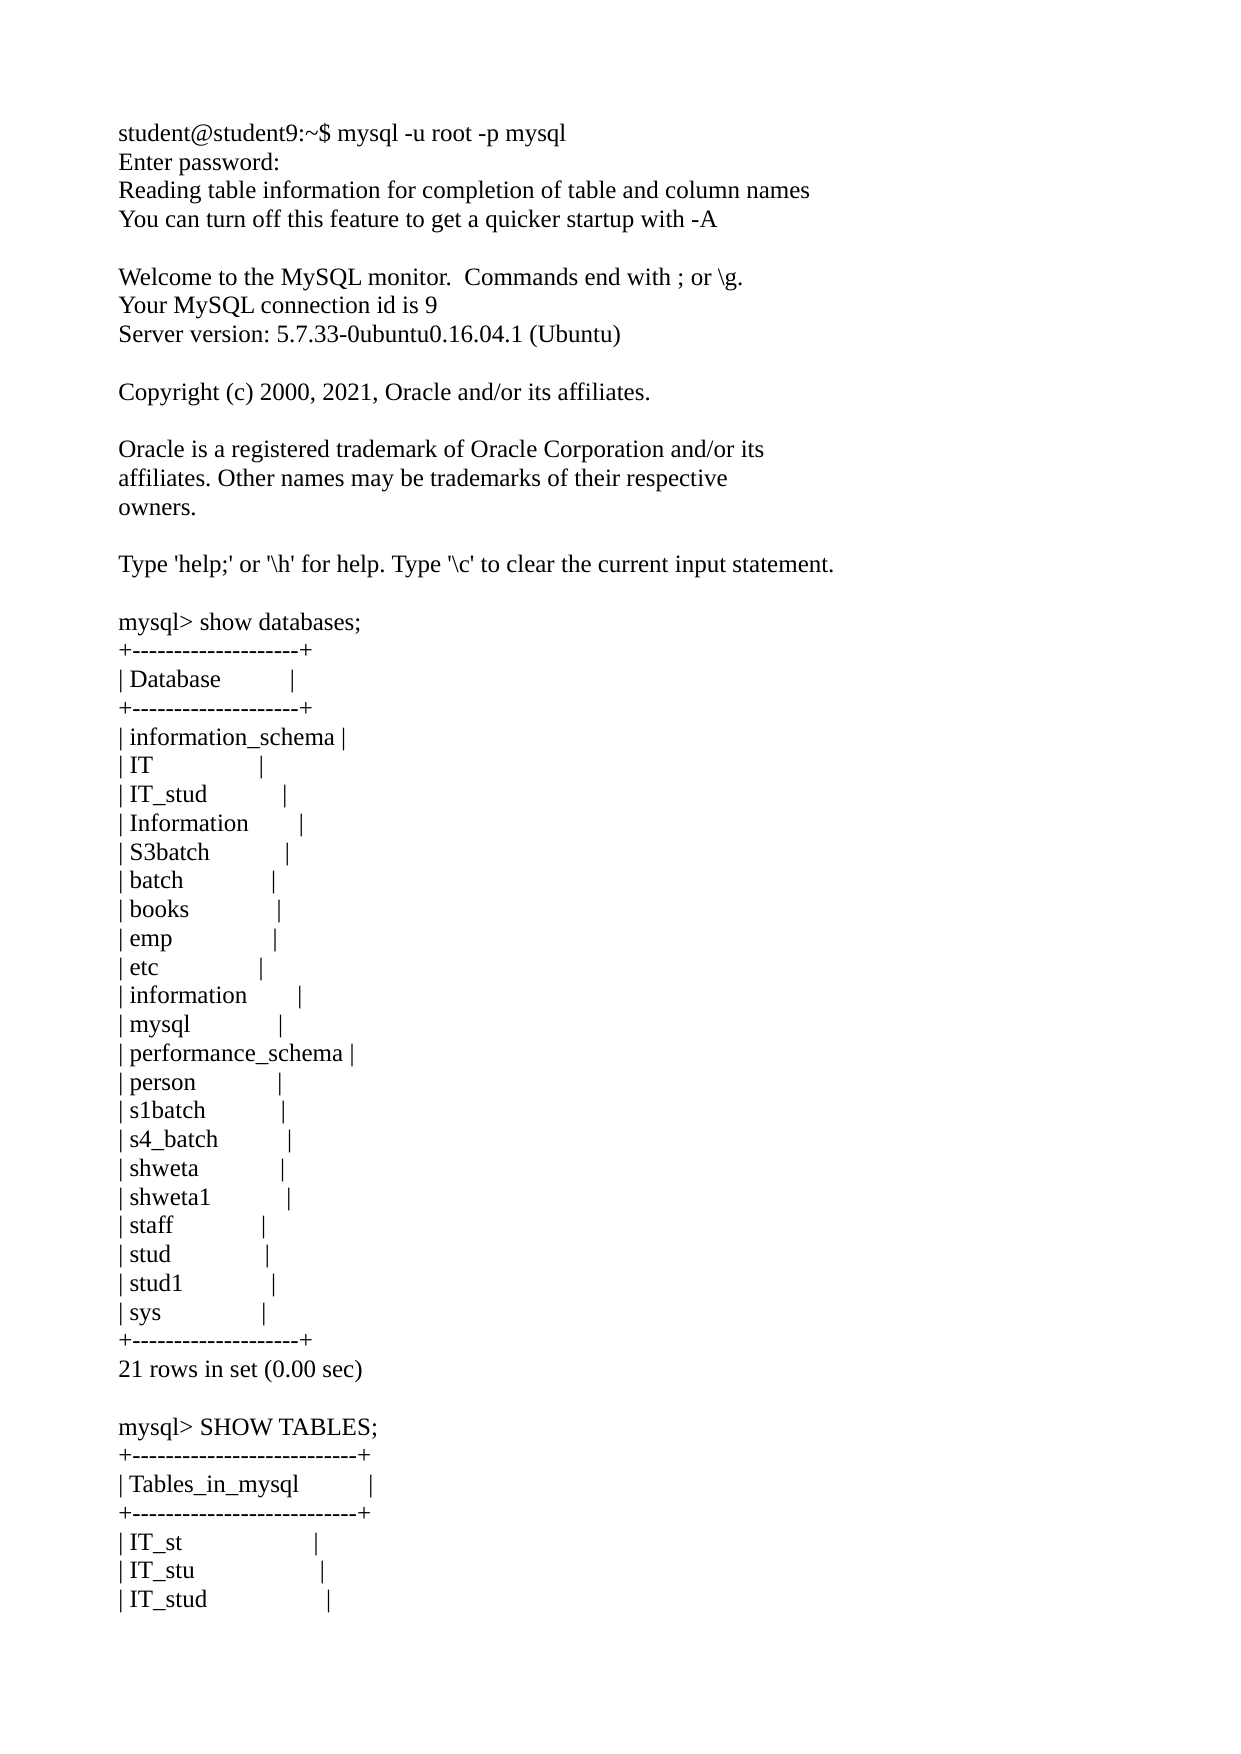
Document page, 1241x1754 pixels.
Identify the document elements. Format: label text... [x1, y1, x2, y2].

text +--------------------+ [118, 693, 1122, 722]
text | s4_batch | [118, 1124, 1122, 1153]
text | etc | [118, 952, 1122, 981]
text | mysql | [118, 1009, 1122, 1038]
text mysql> show databases; [118, 607, 1122, 636]
text | S3batch | [118, 837, 1122, 866]
text Enter password: [118, 147, 1122, 176]
text Server version: 5.7.33-0ubuntu0.16.04.1 (Ubuntu) [118, 319, 1122, 348]
text Type 'help;' or '\h' for help. Type '\c' to clear the current input statement. [118, 549, 1122, 578]
text Your MySQL connection id is 9 [118, 291, 1122, 319]
text | shweta | [118, 1153, 1122, 1182]
text | s1batch | [118, 1096, 1122, 1124]
text Oracle is a registered trademark of Oracle Corporation and/or its [118, 434, 1122, 463]
text | staff | [118, 1211, 1122, 1239]
text | stud | [118, 1239, 1122, 1268]
text | performance_schema | [118, 1038, 1122, 1067]
text You can turn off this feature to get a quicker startup with -A [118, 204, 1122, 233]
text | Database | [118, 664, 1122, 693]
text | IT | [118, 751, 1122, 779]
text +--------------------+ [118, 1326, 1122, 1354]
text Welcome to the MySQL monitor. Commands end with ; or \g. [118, 262, 1122, 291]
text +---------------------------+ [118, 1441, 1122, 1469]
text | books | [118, 894, 1122, 923]
text | Tables_in_mysql | [118, 1469, 1122, 1498]
text 21 rows in set (0.00 sec) [118, 1354, 1122, 1383]
text | information_schema | [118, 722, 1122, 751]
text | batch | [118, 866, 1122, 894]
text | IT_stu | [118, 1556, 1122, 1584]
text +---------------------------+ [118, 1498, 1122, 1527]
text | IT_stud | [118, 1584, 1122, 1613]
text Copyright (c) 2000, 2021, Oracle and/or its affiliates. [118, 377, 1122, 406]
text | Information | [118, 808, 1122, 837]
text | emp | [118, 923, 1122, 952]
text student@student9:~$ mysql -u root -p mysql [118, 118, 1122, 147]
text | sys | [118, 1297, 1122, 1326]
text mysql> SHOW TABLES; [118, 1412, 1122, 1441]
text affiliates. Other names may be trademarks of their respective [118, 463, 1122, 492]
text owners. [118, 492, 1122, 521]
text | IT_stud | [118, 779, 1122, 808]
text +--------------------+ [118, 636, 1122, 664]
text Reading table information for completion of table and column names [118, 176, 1122, 204]
text | information | [118, 981, 1122, 1009]
text | shweta1 | [118, 1182, 1122, 1211]
text | person | [118, 1067, 1122, 1096]
text | stud1 | [118, 1268, 1122, 1297]
text | IT_st | [118, 1527, 1122, 1556]
